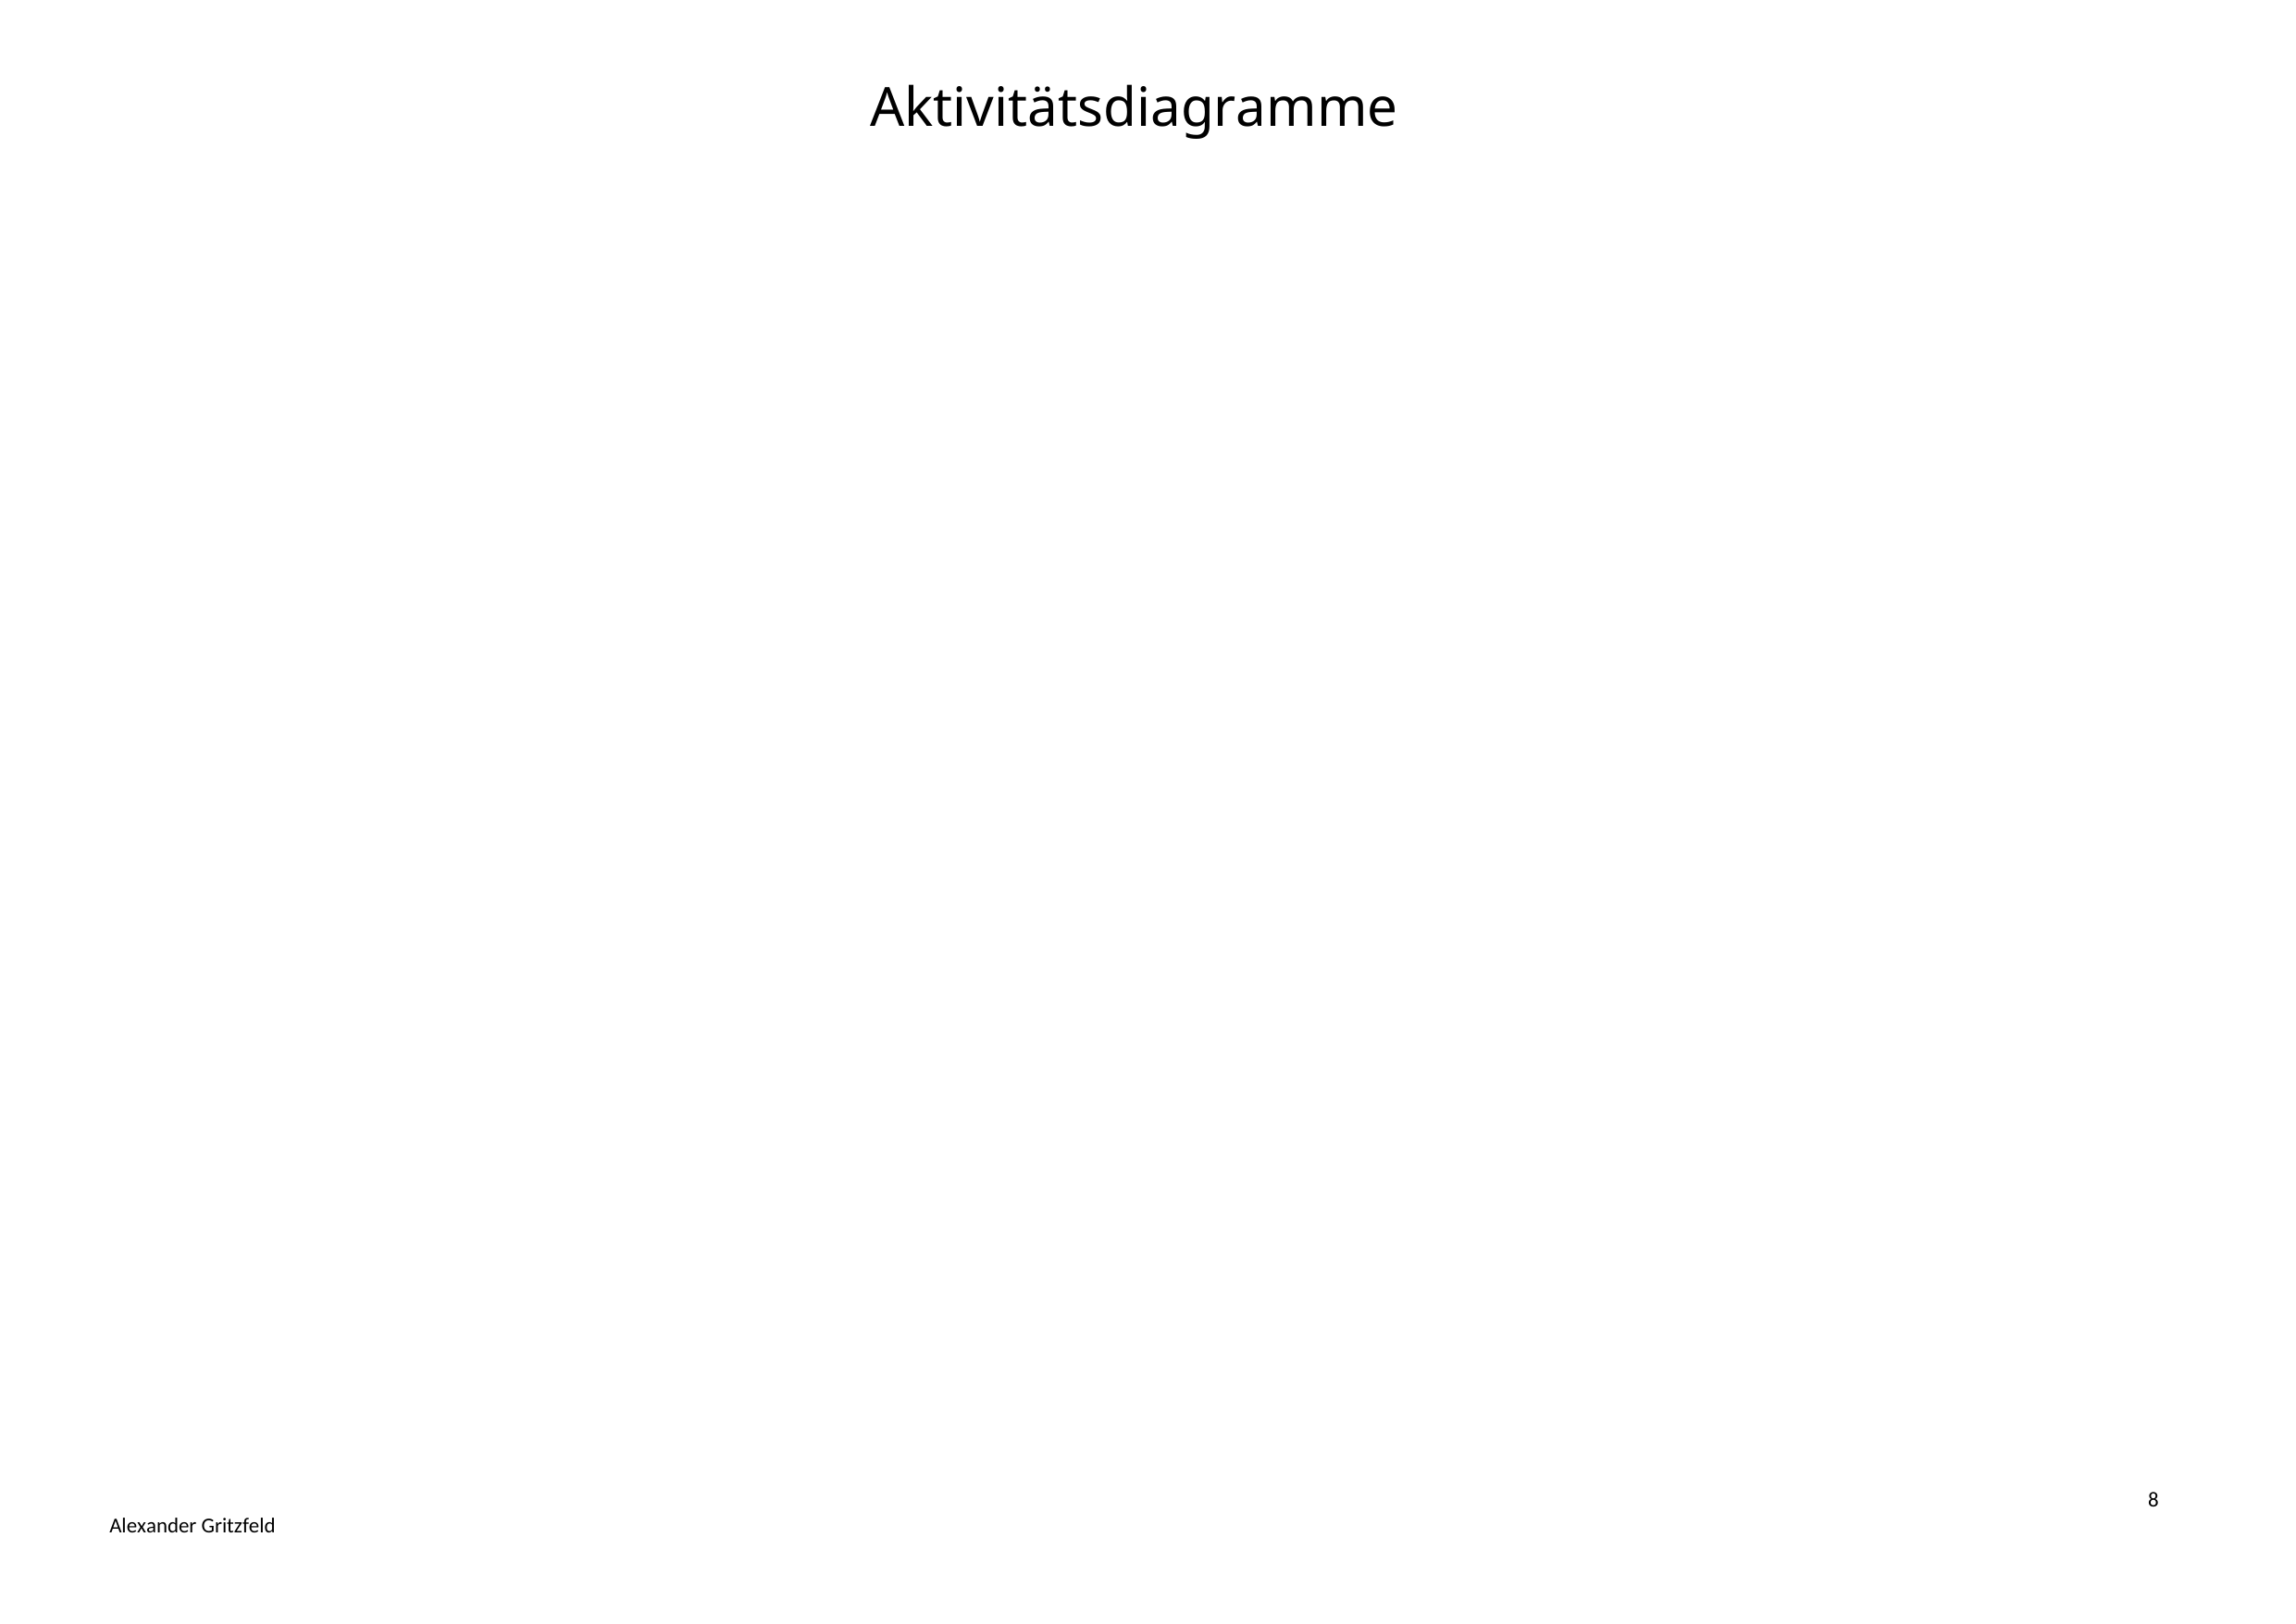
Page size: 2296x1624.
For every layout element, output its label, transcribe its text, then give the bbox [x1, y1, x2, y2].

text Aktivitätsdiagramme [109, 68, 2158, 142]
